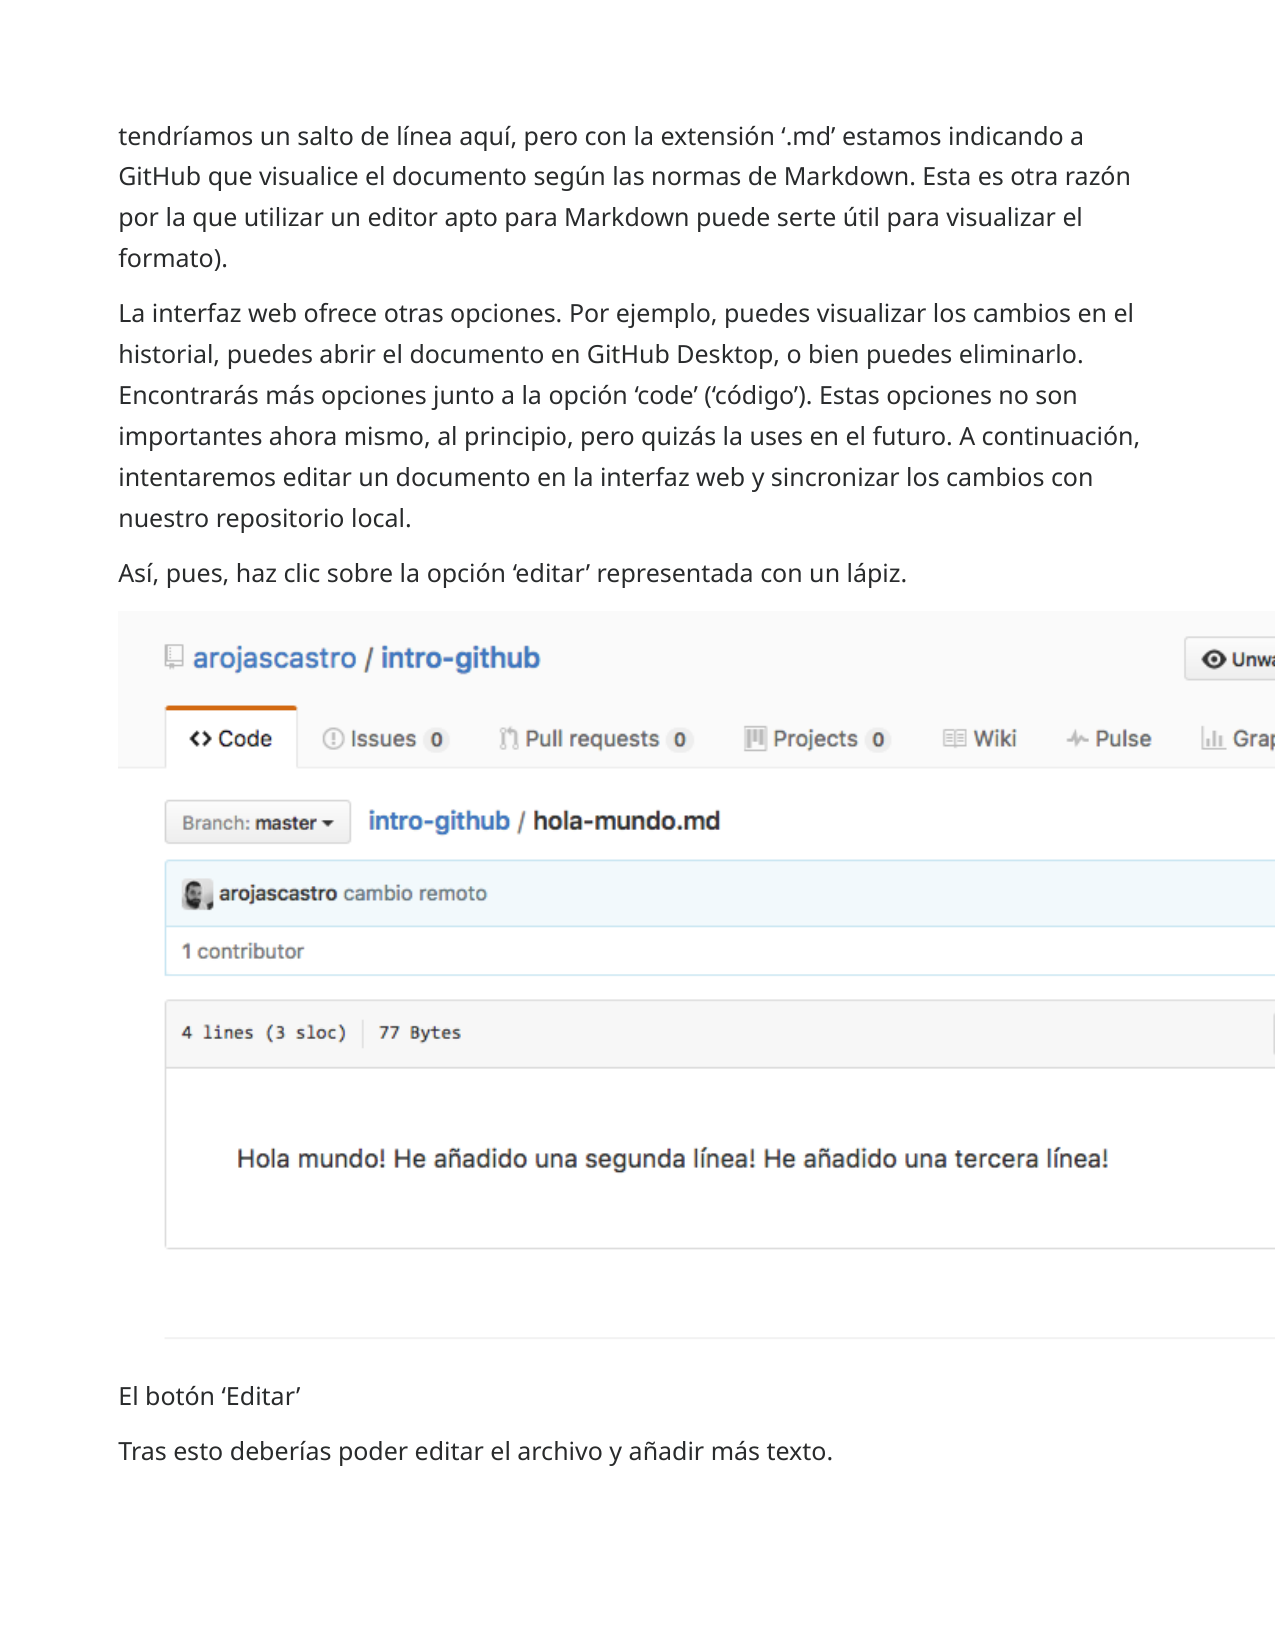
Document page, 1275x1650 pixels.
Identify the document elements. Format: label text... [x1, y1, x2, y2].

text tendríamos un salto de línea aquí, pero con la extensión ‘.md’ estamos indicando a GitHub que visualice el documento según las normas de Markdown. Esta es otra razón por la que utilizar un editor apto para Markdown puede serte útil para visualizar el formato). [118, 118, 1157, 275]
picture [118, 611, 1275, 1358]
text Tras esto deberías poder editar el archivo y añadir más texto. [118, 1434, 1157, 1468]
text El botón ‘Editar’ [118, 1378, 1157, 1412]
text Así, pues, haz clic sobre la opción ‘editar’ representada con un lápiz. [118, 556, 1157, 590]
text La interfaz web ofrece otras opciones. Por ejemplo, puedes visualizar los cambios en el historial, puedes abrir el documento en GitHub Desktop, o bien puedes eliminarlo. Encontrarás más opciones junto a la opción ‘code’ (‘código’). Estas opciones no son importantes ahora mismo, al principio, pero quizás la uses en el futuro. A continuación, intentaremos editar un documento en la interfaz web y sincronizar los cambios con nuestro repositorio local. [118, 296, 1157, 534]
